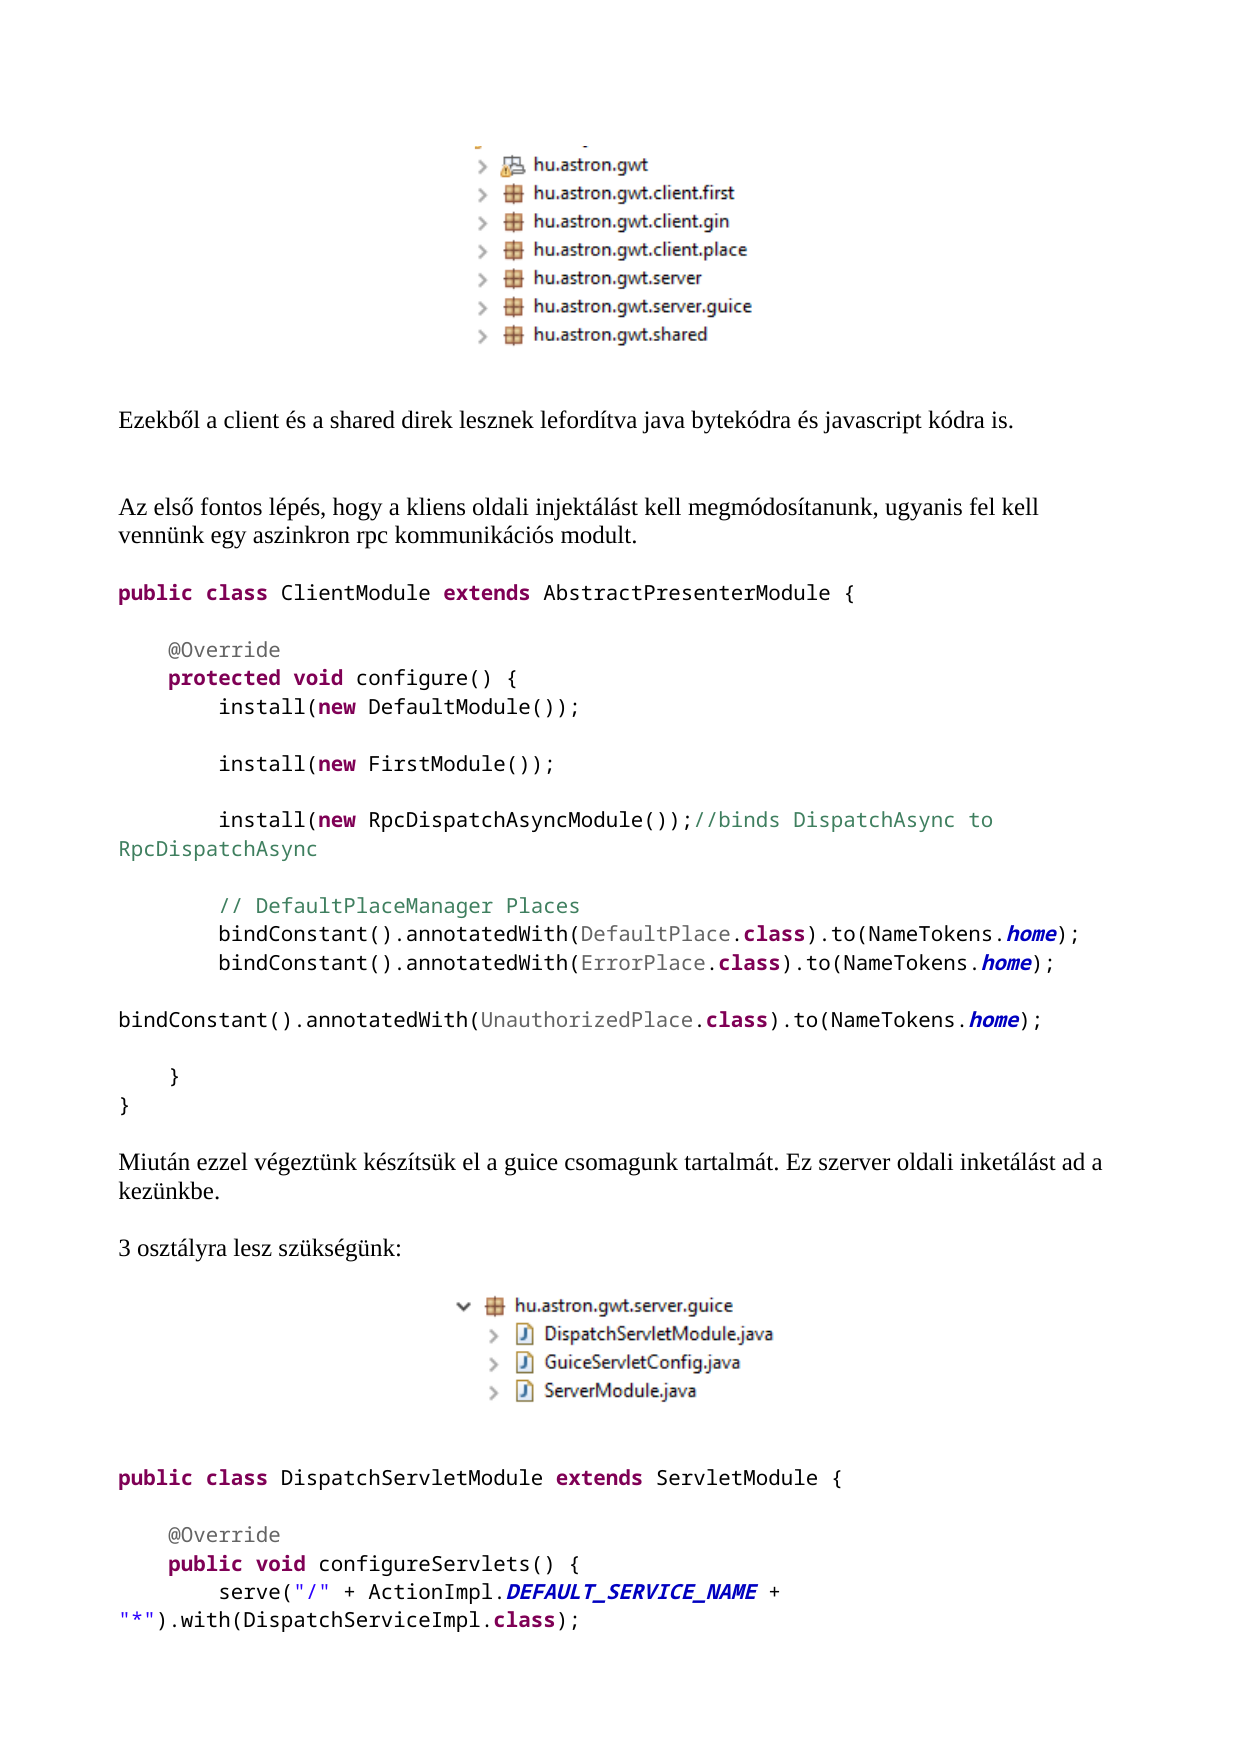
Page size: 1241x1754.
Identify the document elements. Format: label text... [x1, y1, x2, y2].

text 3 osztályra lesz szükségünk: [118, 1233, 1122, 1262]
text Az első fontos lépés, hogy a kliens oldali injektálást kell megmódosítanunk, ugyanis fel kell vennünk egy aszinkron rpc kommunikációs modult. [118, 492, 1122, 549]
picture [474, 146, 766, 352]
text bindConstant().annotatedWith(DefaultPlace.class).to(NameTokens.home); [118, 919, 1122, 948]
text public class DispatchServletModule extends ServletModule { [118, 1463, 1122, 1492]
text install(new FirstModule()); [118, 749, 1122, 777]
text bindConstant().annotatedWith(ErrorPlace.class).to(NameTokens.home); [118, 948, 1122, 976]
text install(new DefaultModule()); [118, 692, 1122, 720]
text Ezekből a client és a shared direk lesznek lefordítva java bytekódra és javascript kódra is. [118, 406, 1122, 434]
text install(new RpcDispatchAsyncModule());//binds DispatchAsync to RpcDispatchAsync [118, 806, 1122, 862]
text serve("/" + ActionImpl.DEFAULT_SERVICE_NAME + "*").with(DispatchServiceImpl.class); [118, 1577, 1122, 1634]
text // DefaultPlaceManager Places [118, 891, 1122, 919]
text } [118, 1090, 1122, 1118]
text bindConstant().annotatedWith(UnauthorizedPlace.class).to(NameTokens.home); [118, 976, 1122, 1033]
text @Override [118, 635, 1122, 663]
text public class ClientModule extends AbstractPresenterModule { [118, 578, 1122, 607]
text Miután ezzel végeztünk készítsük el a guice csomagunk tartalmát. Ez szerver oldali inketálást ad a kezünkbe. [118, 1147, 1122, 1205]
picture [449, 1291, 791, 1410]
text @Override [118, 1520, 1122, 1549]
text protected void configure() { [118, 663, 1122, 692]
text public void configureServlets() { [118, 1549, 1122, 1577]
text } [118, 1062, 1122, 1090]
